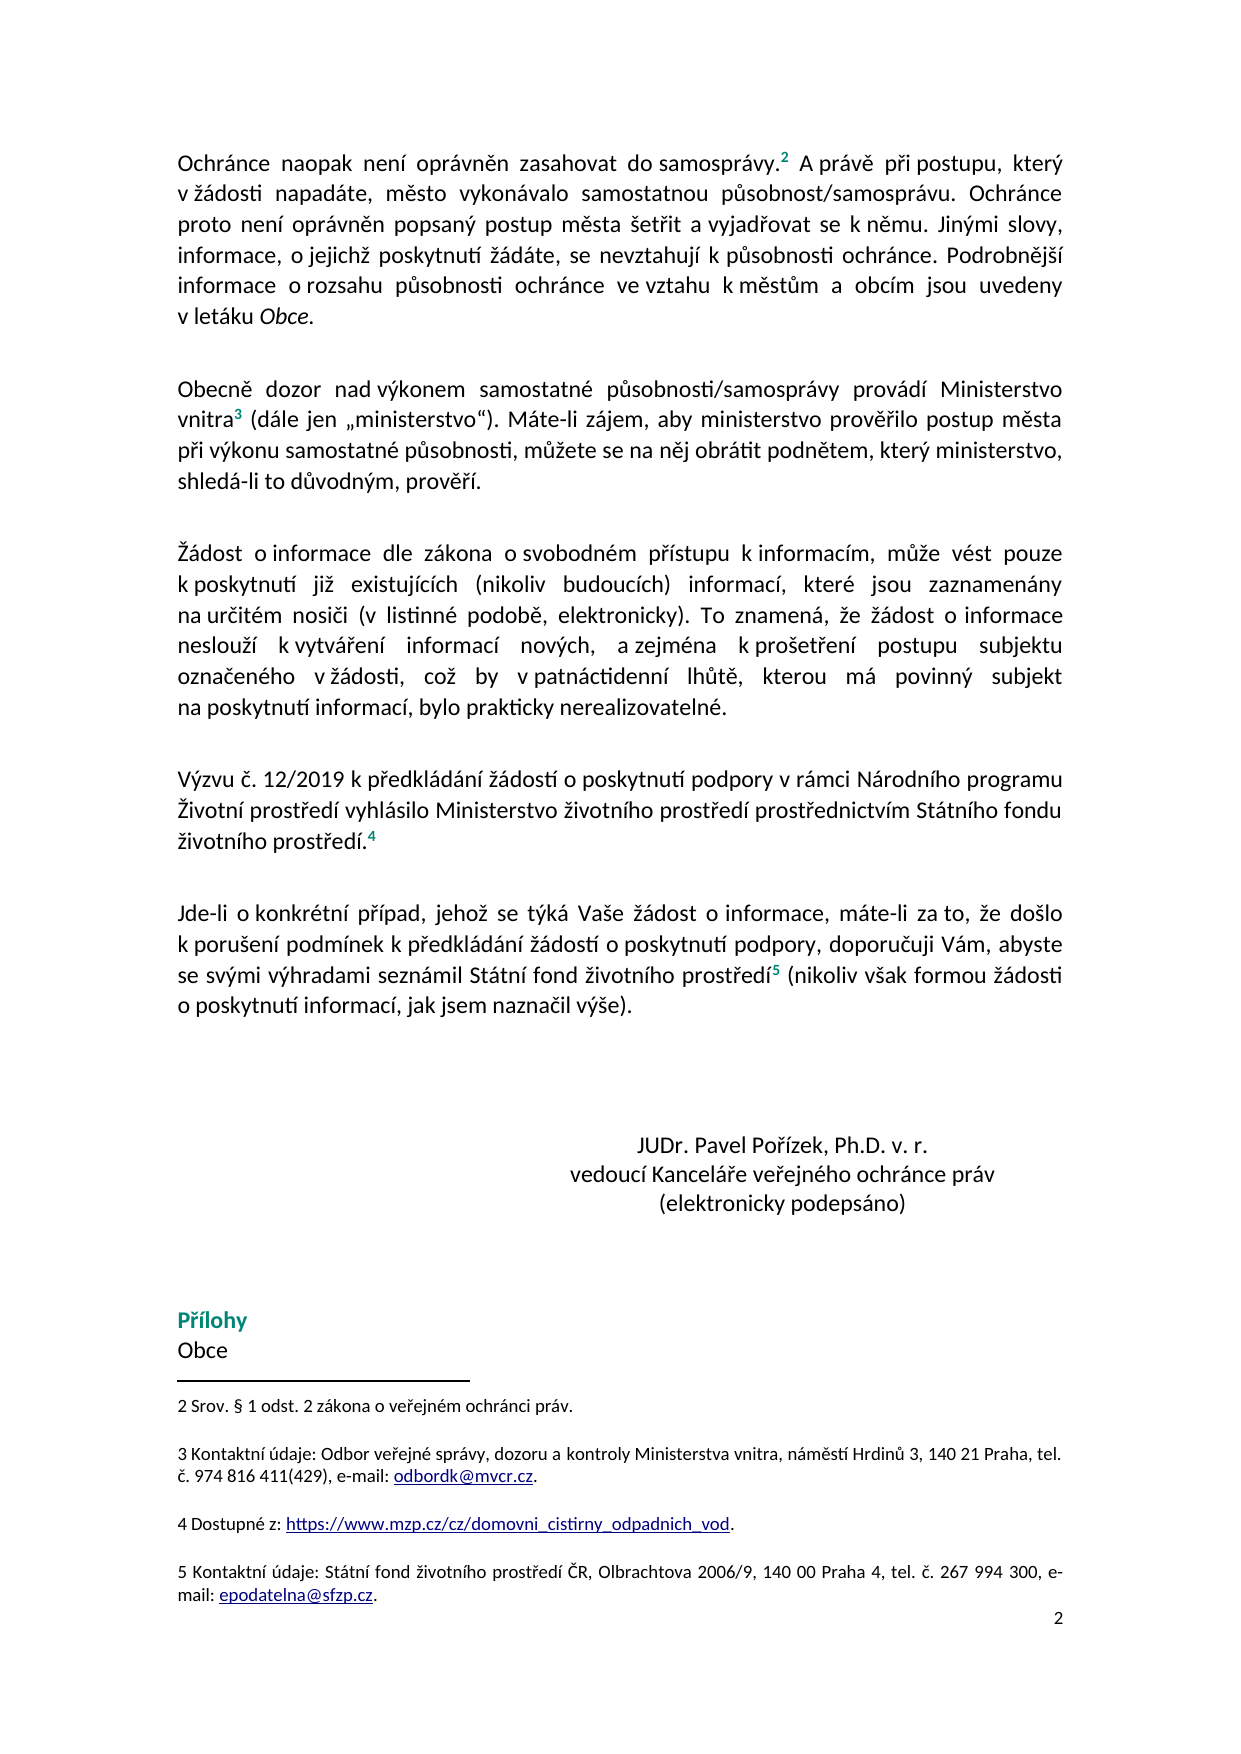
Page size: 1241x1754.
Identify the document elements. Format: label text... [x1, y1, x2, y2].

text Srov. § 1 odst. 2 zákona o veřejném ochránci práv. [177, 1394, 1063, 1417]
text Výzvu č. 12/2019 k předkládání žádostí o poskytnutí podpory v rámci Národního programu Životní prostředí vyhlásilo Ministerstvo životního prostředí prostřednictvím Státního fondu životního prostředí. [177, 764, 1063, 855]
text Přílohy [177, 1305, 1063, 1335]
text Kontaktní údaje: Státní fond životního prostředí ČR, Olbrachtova 2006/9, 140 00 Praha 4, tel. č. 267 994 300, e-mail: epodatelna@sfzp.cz. [177, 1560, 1063, 1606]
text Kontaktní údaje: Odbor veřejné správy, dozoru a kontroly Ministerstva vnitra, náměstí Hrdinů 3, 140 21 Praha, tel. č. 974 816 411(429), e-mail: odbordk@mvcr.cz. [177, 1442, 1063, 1487]
text JUDr. Pavel Pořízek, Ph.D. v. r. [502, 1130, 1063, 1159]
text Obecně dozor nad výkonem samostatné působnosti/samosprávy provádí Ministerstvo vnitra (dále jen „ministerstvo“). Máte-li zájem, aby ministerstvo prověřilo postup města při výkonu samostatné působnosti, můžete se na něj obrátit podnětem, který ministerstvo, shledá-li to důvodným, prověří. [177, 374, 1063, 495]
text Dostupné z: https://www.mzp.cz/cz/domovni_cistirny_odpadnich_vod. [177, 1512, 1063, 1535]
text Ochránce naopak není oprávněn zasahovat do samosprávy. A právě při postupu, který v žádosti napadáte, město vykonávalo samostatnou působnost/samosprávu. Ochránce proto není oprávněn popsaný postup města šetřit a vyjadřovat se k němu. Jinými slovy, informace, o jejichž poskytnutí žádáte, se nevztahují k působnosti ochránce. Podrobnější informace o rozsahu působnosti ochránce ve vztahu k městům a obcím jsou uvedeny v letáku Obce. [177, 148, 1063, 331]
text (elektronicky podepsáno) [502, 1188, 1063, 1218]
text Obce [177, 1335, 1063, 1364]
text Žádost o informace dle zákona o svobodném přístupu k informacím, může vést pouze k poskytnutí již existujících (nikoliv budoucích) informací, které jsou zaznamenány na určitém nosiči (v listinné podobě, elektronicky). To znamená, že žádost o informace neslouží k vytváření informací nových, a zejména k prošetření postupu subjektu označeného v žádosti, což by v patnáctidenní lhůtě, kterou má povinný subjekt na poskytnutí informací, bylo prakticky nerealizovatelné. [177, 538, 1063, 721]
text vedoucí Kanceláře veřejného ochránce práv [502, 1159, 1063, 1188]
text Jde-li o konkrétní případ, jehož se týká Vaše žádost o informace, máte-li za to, že došlo k porušení podmínek k předkládání žádostí o poskytnutí podpory, doporučuji Vám, abyste se svými výhradami seznámil Státní fond životního prostředí (nikoliv však formou žádosti o poskytnutí informací, jak jsem naznačil výše). [177, 898, 1063, 1020]
